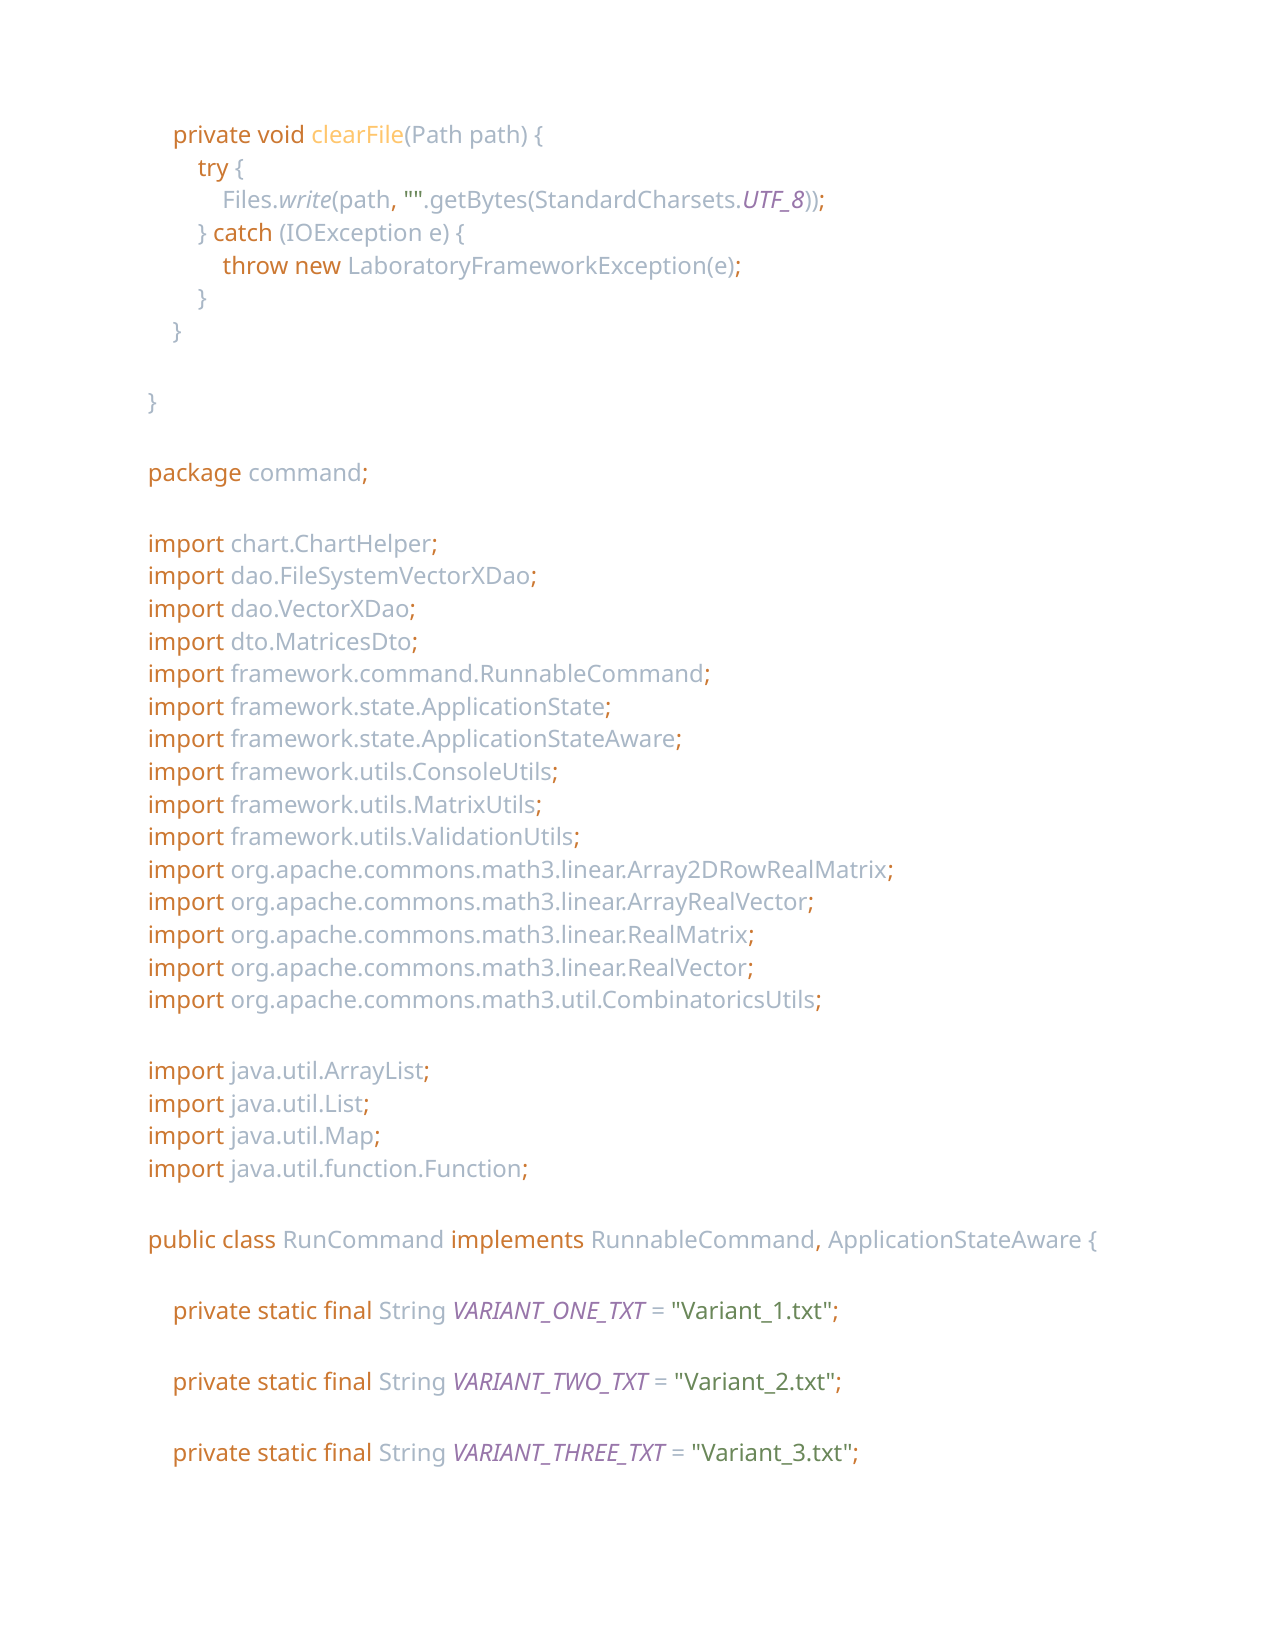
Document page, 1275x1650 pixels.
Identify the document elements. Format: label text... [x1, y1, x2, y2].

text package command; import chart.ChartHelper; import dao.FileSystemVectorXDao; import dao.VectorXDao; import dto.MatricesDto; import framework.command.RunnableCommand; import framework.state.ApplicationState; import framework.state.ApplicationStateAware; import framework.utils.ConsoleUtils; import framework.utils.MatrixUtils; import framework.utils.ValidationUtils; import org.apache.commons.math3.linear.Array2DRowRealMatrix; import org.apache.commons.math3.linear.ArrayRealVector; import org.apache.commons.math3.linear.RealMatrix; import org.apache.commons.math3.linear.RealVector; import org.apache.commons.math3.util.CombinatoricsUtils; import java.util.ArrayList; import java.util.List; import java.util.Map; import java.util.function.Function; public class RunCommand implements RunnableCommand, ApplicationStateAware { private static final String VARIANT_ONE_TXT = "Variant_1.txt"; private static final String VARIANT_TWO_TXT = "Variant_2.txt"; private static final String VARIANT_THREE_TXT = "Variant_3.txt"; [148, 456, 1157, 1506]
text private void clearFile(Path path) { try { Files.write(path, "".getBytes(StandardCharsets.UTF_8)); } catch (IOException e) { throw new LaboratoryFrameworkException(e); } } } [148, 118, 1157, 456]
